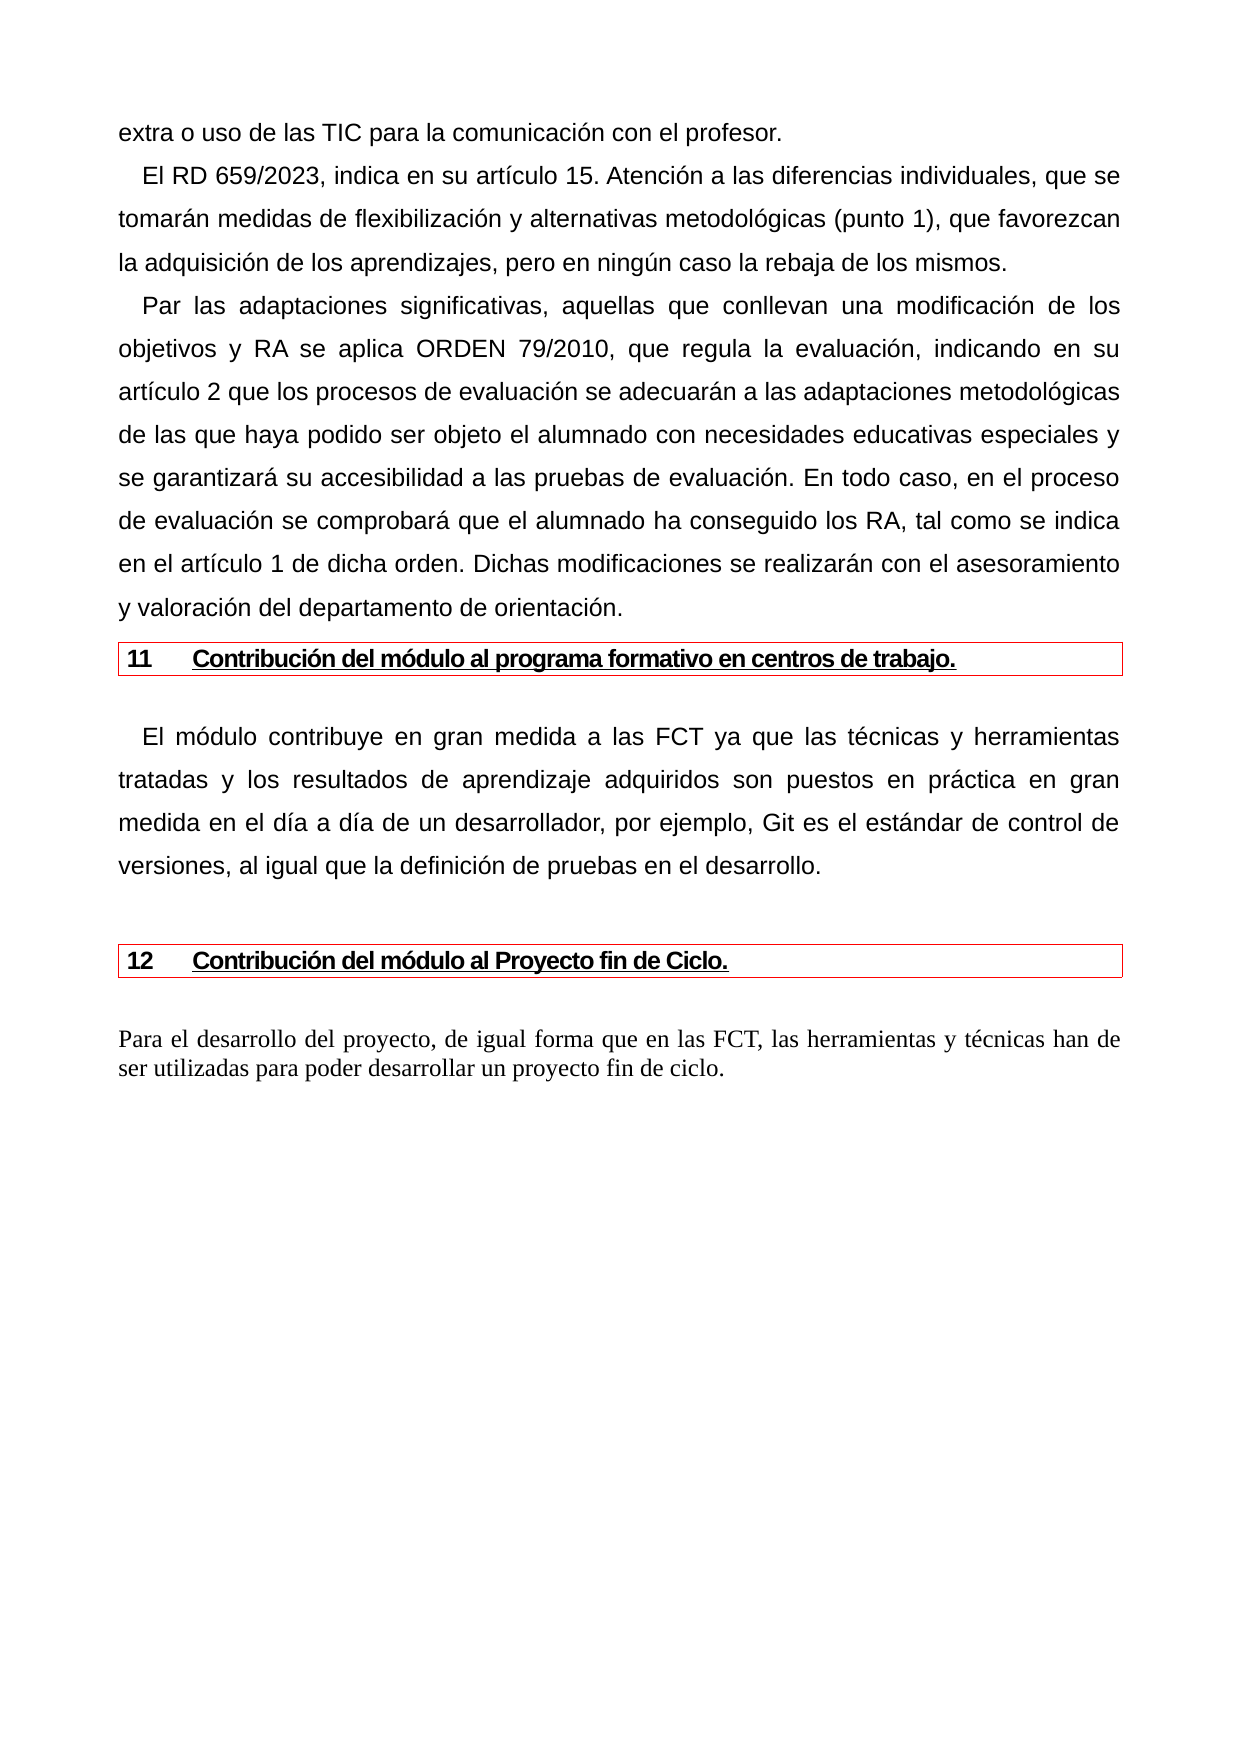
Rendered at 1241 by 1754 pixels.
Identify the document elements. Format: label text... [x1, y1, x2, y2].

subtitle Contribución del módulo al Proyecto fin de Ciclo. [119, 945, 1122, 977]
text Para el desarrollo del proyecto, de igual forma que en las FCT, las herramientas y técnicas han de ser utilizadas para poder desarrollar un proyecto fin de ciclo. [118, 1024, 1122, 1081]
text El RD 659/2023, indica en su artículo 15. Atención a las diferencias individuales, que se tomarán medidas de flexibilización y alternativas metodológicas (punto 1), que favorezcan la adquisición de los aprendizajes, pero en ningún caso la rebaja de los mismos. [118, 161, 1122, 276]
subtitle Contribución del módulo al programa formativo en centros de trabajo. [119, 643, 1122, 675]
text El módulo contribuye en gran medida a las FCT ya que las técnicas y herramientas tratadas y los resultados de aprendizaje adquiridos son puestos en práctica en gran medida en el día a día de un desarrollador, por ejemplo, Git es el estándar de control de versiones, al igual que la definición de pruebas en el desarrollo. [118, 722, 1122, 880]
text extra o uso de las TIC para la comunicación con el profesor. [118, 118, 1122, 147]
text Par las adaptaciones significativas, aquellas que conllevan una modificación de los objetivos y RA se aplica ORDEN 79/2010, que regula la evaluación, indicando en su artículo 2 que los procesos de evaluación se adecuarán a las adaptaciones metodológicas de las que haya podido ser objeto el alumnado con necesidades educativas especiales y se garantizará su accesibilidad a las pruebas de evaluación. En todo caso, en el proceso de evaluación se comprobará que el alumnado ha conseguido los RA, tal como se indica en el artículo 1 de dicha orden. Dichas modificaciones se realizarán con el asesoramiento y valoración del departamento de orientación. [118, 291, 1122, 621]
